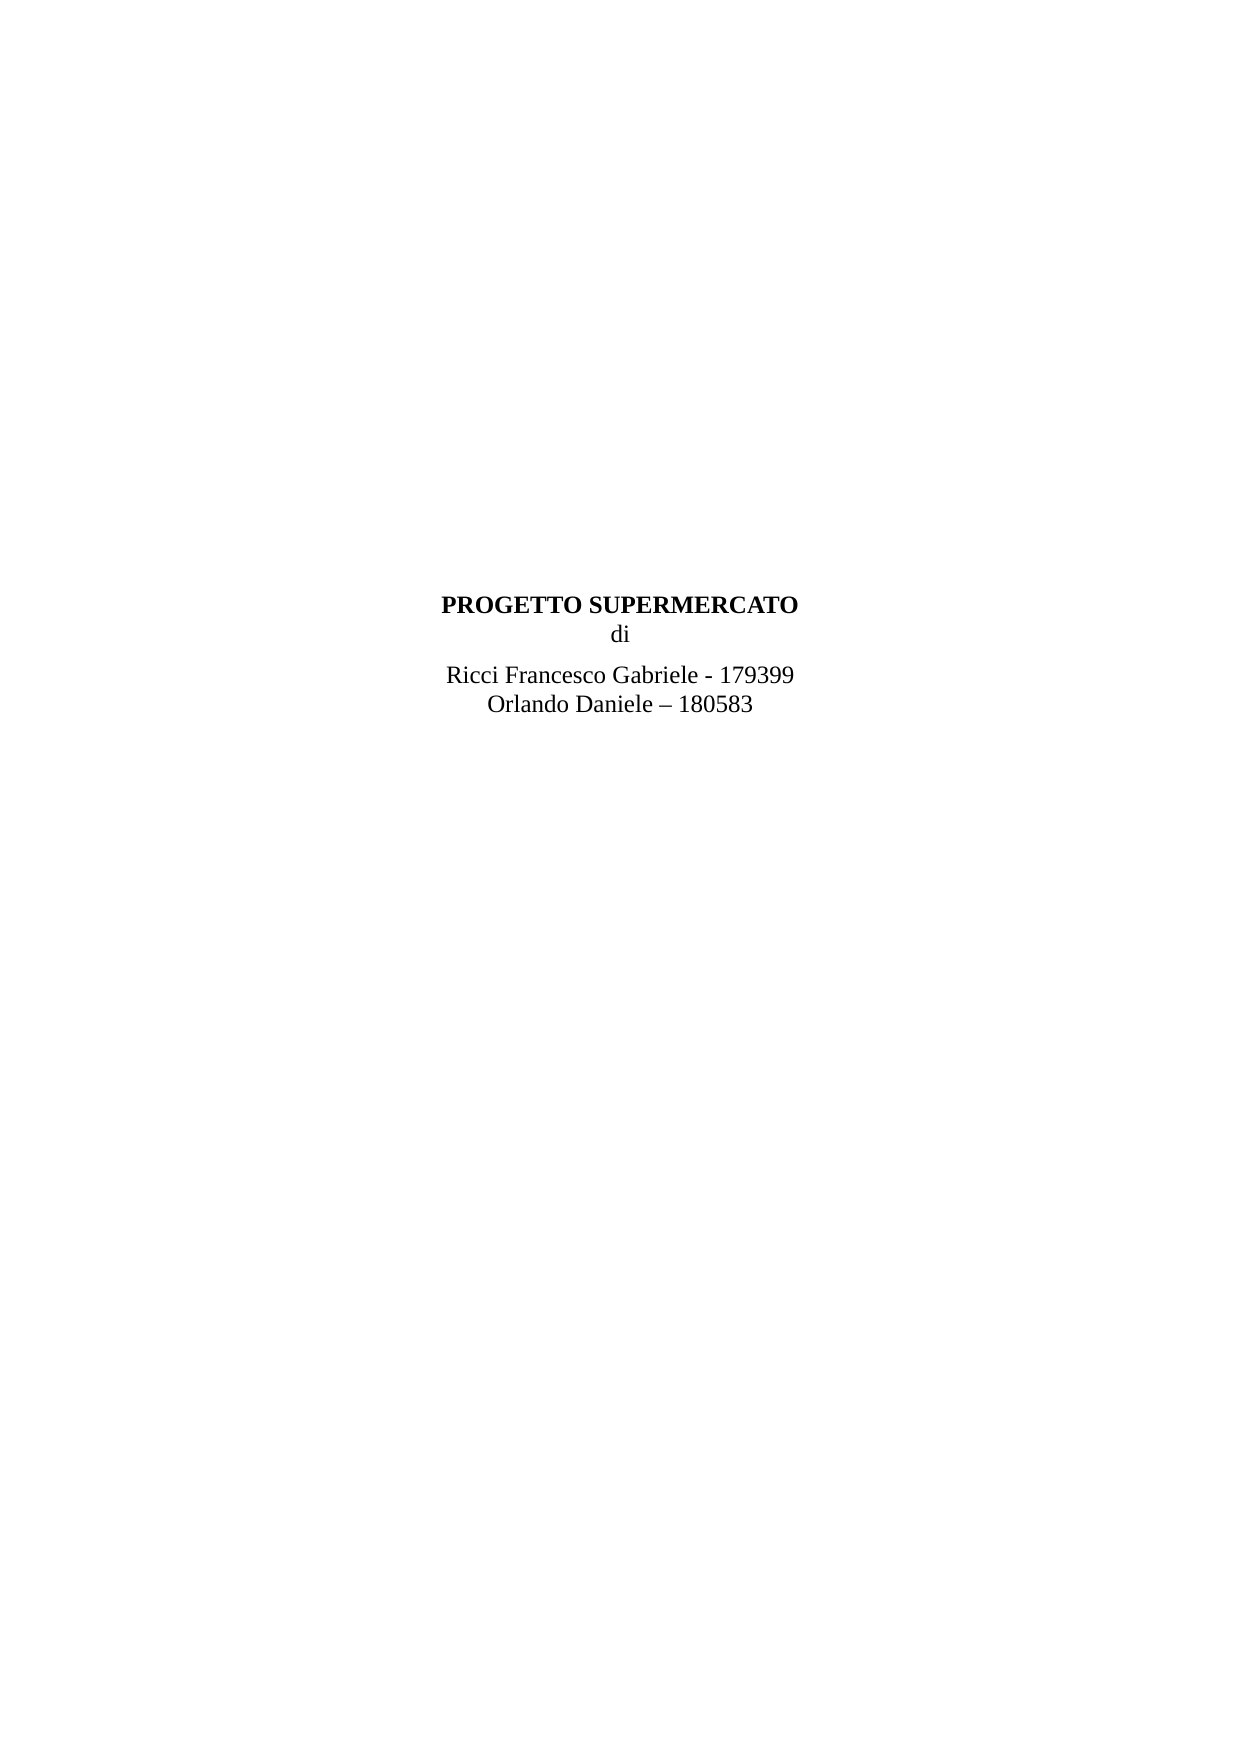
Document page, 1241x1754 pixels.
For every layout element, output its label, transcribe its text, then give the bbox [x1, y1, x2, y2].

text PROGETTO SUPERMERCATO di [118, 591, 1122, 648]
text Ricci Francesco Gabriele - 179399 Orlando Daniele – 180583 [118, 660, 1122, 718]
